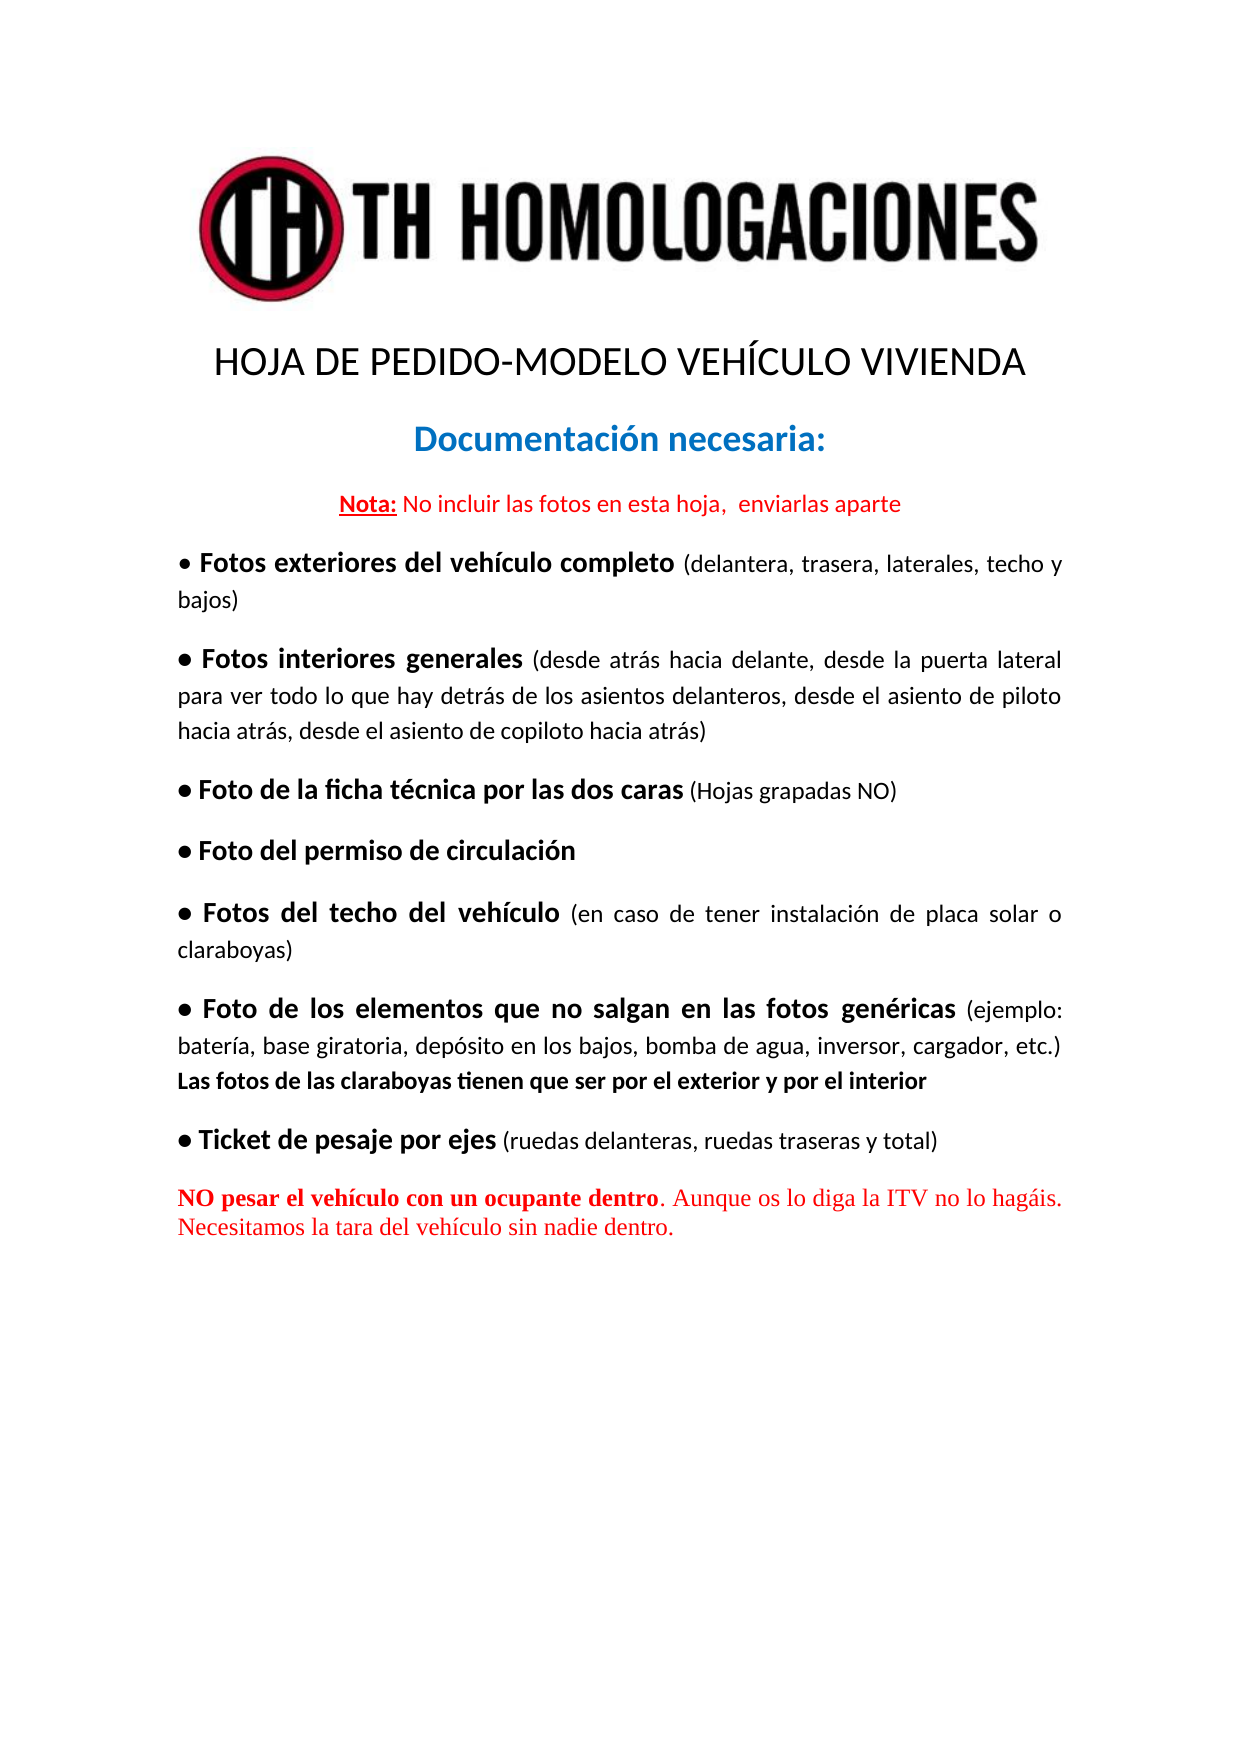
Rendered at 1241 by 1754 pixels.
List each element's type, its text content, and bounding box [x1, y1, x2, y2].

text • Ticket de pesaje por ejes (ruedas delanteras, ruedas traseras y total) [177, 1121, 1063, 1157]
text Nota: No incluir las fotos en esta hoja, enviarlas aparte [177, 488, 1063, 518]
text • Foto de los elementos que no salgan en las fotos genéricas (ejemplo: batería, base giratoria, depósito en los bajos, bomba de agua, inversor, cargador, etc.) Las fotos de las claraboyas tienen que ser por el exterior y por el interior [177, 990, 1063, 1096]
text • Fotos interiores generales (desde atrás hacia delante, desde la puerta lateral para ver todo lo que hay detrás de los asientos delanteros, desde el asiento de piloto hacia atrás, desde el asiento de copiloto hacia atrás) [177, 640, 1063, 745]
picture [189, 147, 1051, 311]
text NO pesar el vehículo con un ocupante dentro. Aunque os lo diga la ITV no lo hagáis. Necesitamos la tara del vehículo sin nadie dentro. [177, 1183, 1063, 1240]
text • Fotos del techo del vehículo (en caso de tener instalación de placa solar o claraboyas) [177, 894, 1063, 965]
text • Foto del permiso de circulación [177, 832, 1063, 868]
text Documentación necesaria: [177, 414, 1063, 460]
text • Foto de la ficha técnica por las dos caras (Hojas grapadas NO) [177, 771, 1063, 806]
text HOJA DE PEDIDO-MODELO VEHÍCULO VIVIENDA [177, 335, 1063, 386]
text • Fotos exteriores del vehículo completo (delantera, trasera, laterales, techo y bajos) [177, 544, 1063, 614]
